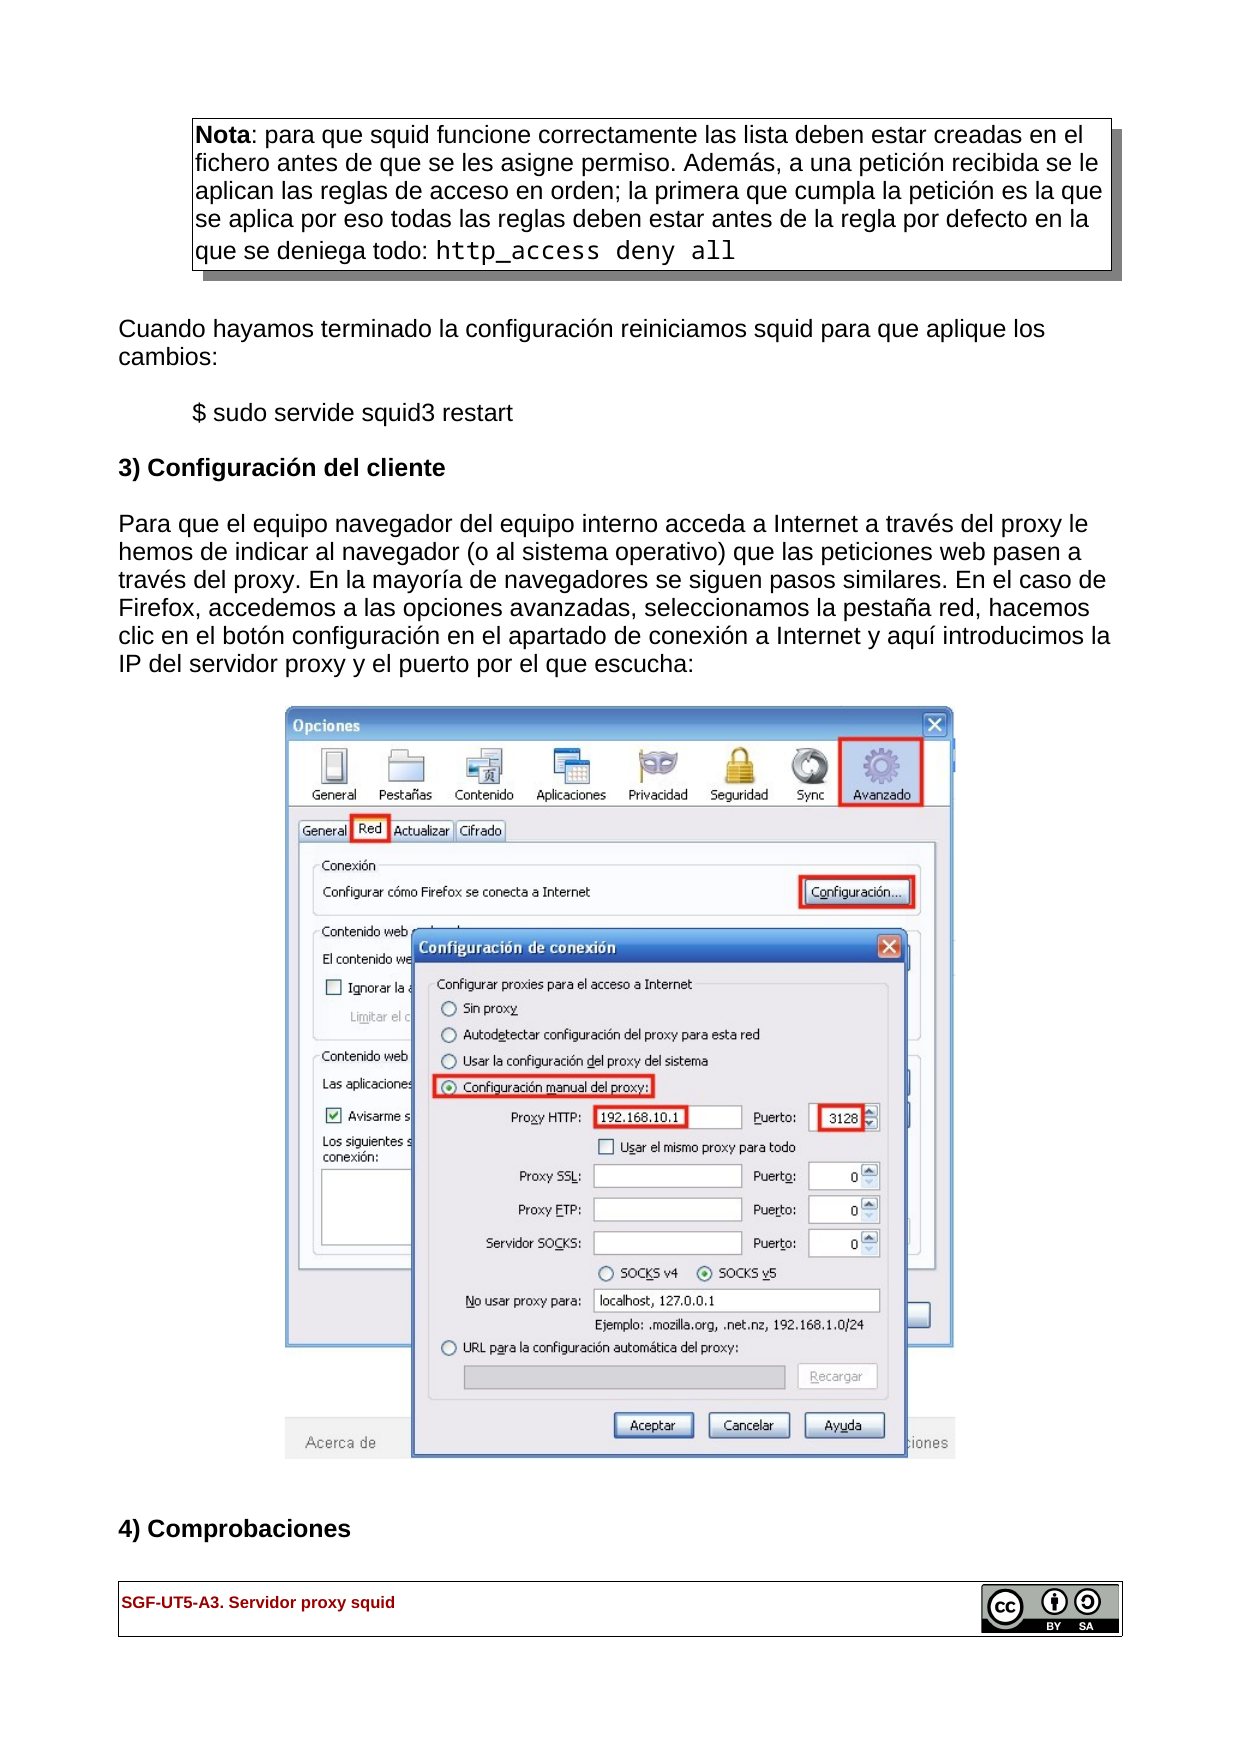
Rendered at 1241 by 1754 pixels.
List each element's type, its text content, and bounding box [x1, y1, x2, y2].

text Cuando hayamos terminado la configuración reiniciamos squid para que aplique los cambios: [118, 314, 1122, 370]
picture [284, 705, 956, 1459]
text Nota: para que squid funcione correctamente las lista deben estar creadas en el fichero antes de que se les asigne permiso. Además, a una petición recibida se le aplican las reglas de acceso en orden; la primera que cumpla la petición es la que se aplica por eso todas las reglas deben estar antes de la regla por defecto en la que se deniega todo: http_access deny all [193, 119, 1111, 270]
text $ sudo servide squid3 restart [192, 398, 1122, 426]
text 4) Comprobaciones [118, 1515, 1122, 1543]
text Para que el equipo navegador del equipo interno acceda a Internet a través del proxy le hemos de indicar al navegador (o al sistema operativo) que las peticiones web pasen a través del proxy. En la mayoría de navegadores se siguen pasos similares. En el caso de Firefox, accedemos a las opciones avanzadas, seleccionamos la pestaña red, hacemos clic en el botón configuración en el apartado de conexión a Internet y aquí introducimos la IP del servidor proxy y el puerto por el que escucha: [118, 510, 1122, 677]
text 3) Configuración del cliente [118, 454, 1122, 482]
picture [981, 1584, 1119, 1633]
